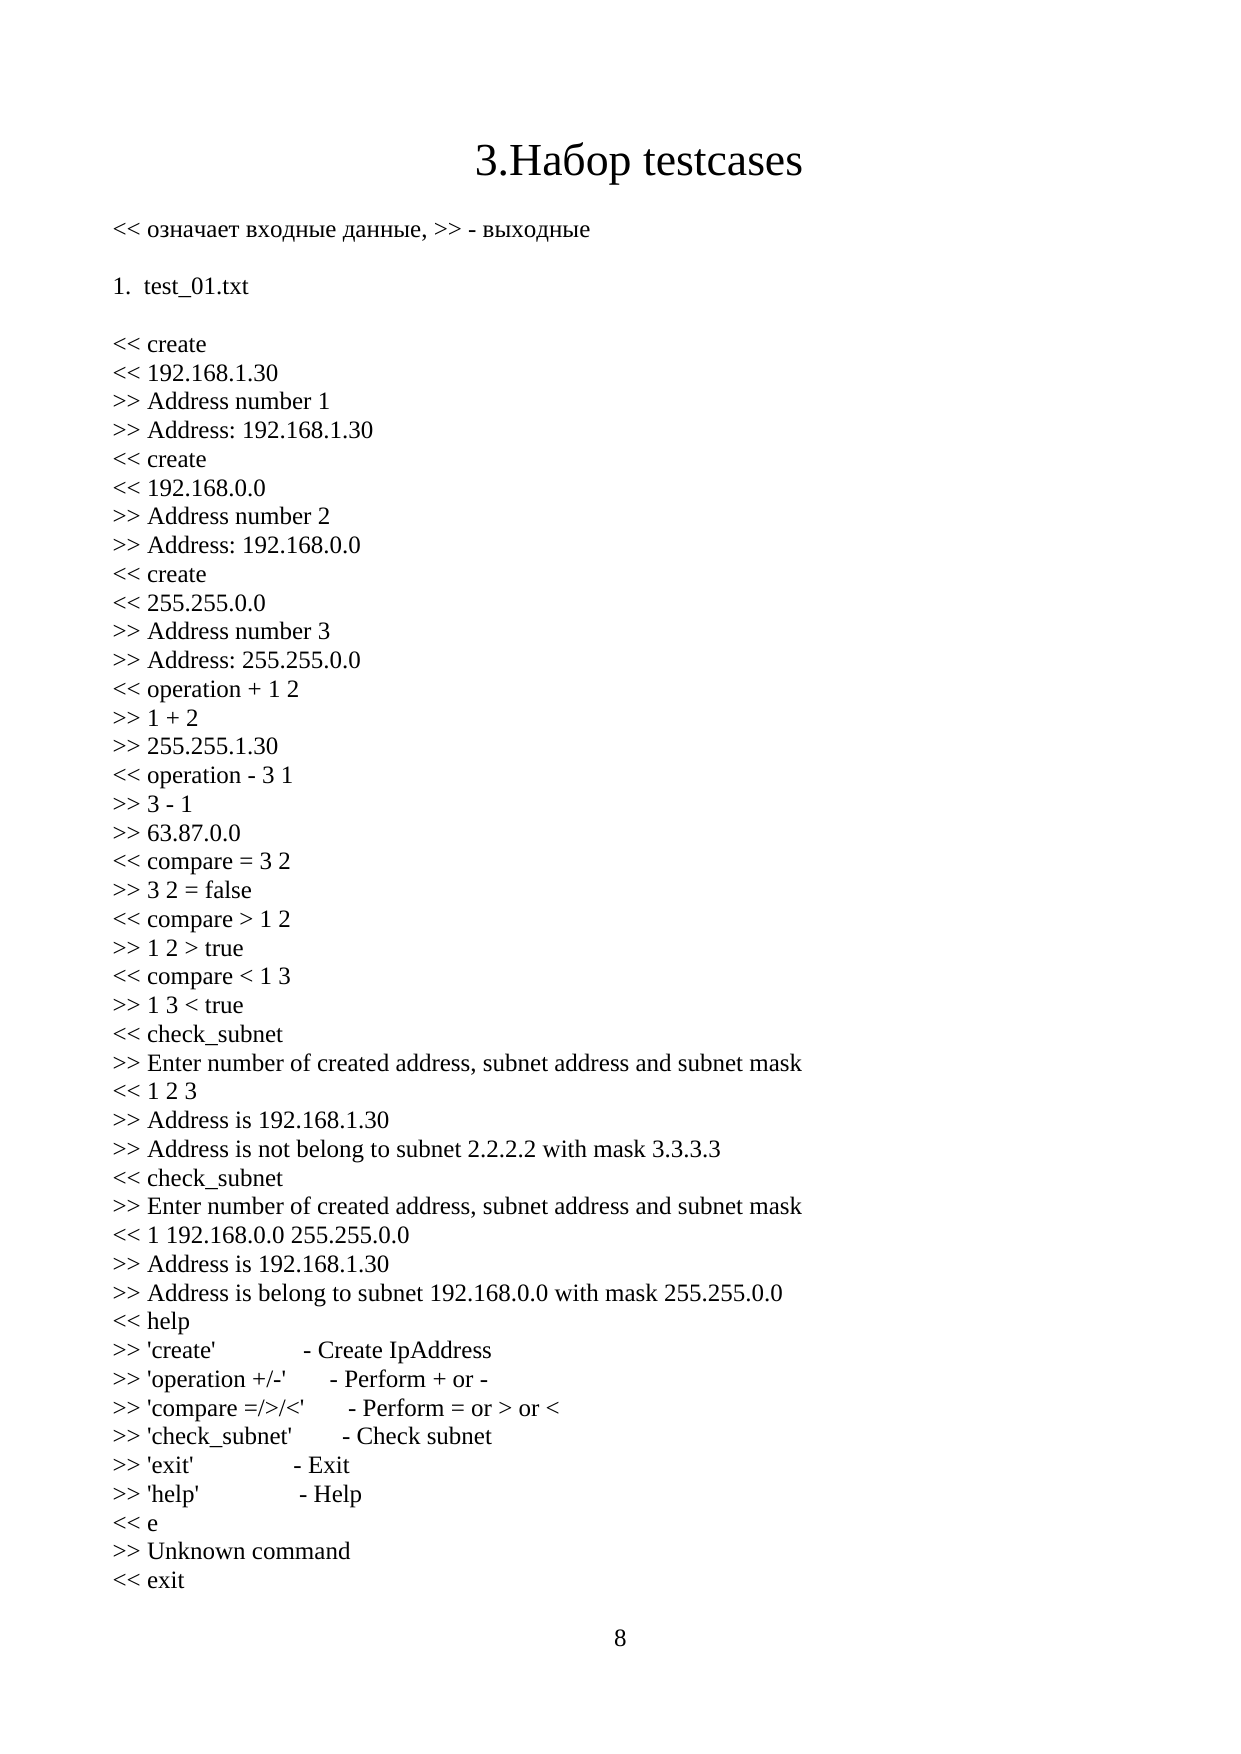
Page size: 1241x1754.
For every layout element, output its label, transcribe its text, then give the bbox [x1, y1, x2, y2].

text >> 'check_subnet' - Check subnet [75, 1421, 1165, 1450]
text >> Unknown command [75, 1536, 1165, 1565]
text >> 'create' - Create IpAddress [75, 1335, 1165, 1364]
text << 255.255.0.0 [75, 588, 1165, 616]
text << 1 192.168.0.0 255.255.0.0 [75, 1220, 1165, 1249]
text << 192.168.1.30 [75, 358, 1165, 386]
text << operation + 1 2 [75, 674, 1165, 703]
text >> 63.87.0.0 [75, 818, 1165, 846]
text >> Address: 192.168.1.30 [75, 415, 1165, 444]
text << create [75, 329, 1165, 358]
text << exit [75, 1565, 1165, 1594]
text << check_subnet [75, 1019, 1165, 1048]
text >> 'compare =/>/<' - Perform = or > or < [75, 1393, 1165, 1421]
text << 192.168.0.0 [75, 473, 1165, 501]
text << compare = 3 2 [75, 846, 1165, 875]
text >> 1 2 > true [75, 933, 1165, 961]
text >> Address is 192.168.1.30 [75, 1249, 1165, 1278]
text >> Enter number of created address, subnet address and subnet mask [75, 1191, 1165, 1220]
text 1. test_01.txt [75, 271, 1165, 300]
text << create [75, 444, 1165, 473]
text << operation - 3 1 [75, 760, 1165, 789]
text >> Address number 3 [75, 616, 1165, 645]
text >> 1 + 2 [75, 703, 1165, 731]
text >> Address: 192.168.0.0 [75, 530, 1165, 559]
text >> Address is not belong to subnet 2.2.2.2 with mask 3.3.3.3 [75, 1134, 1165, 1163]
text >> Address is 192.168.1.30 [75, 1105, 1165, 1134]
text << compare > 1 2 [75, 904, 1165, 933]
text >> 255.255.1.30 [75, 731, 1165, 760]
text >> 'operation +/-' - Perform + or - [75, 1364, 1165, 1393]
text >> 3 - 1 [75, 789, 1165, 818]
text >> Enter number of created address, subnet address and subnet mask [75, 1048, 1165, 1076]
text >> Address is belong to subnet 192.168.0.0 with mask 255.255.0.0 [75, 1278, 1165, 1306]
text << check_subnet [75, 1163, 1165, 1191]
text << compare < 1 3 [75, 961, 1165, 990]
text >> 'exit' - Exit [75, 1450, 1165, 1479]
text 3.Набор testcases [75, 132, 1165, 185]
text << help [75, 1306, 1165, 1335]
text >> Address number 1 [75, 386, 1165, 415]
text << e [75, 1508, 1165, 1536]
text >> Address: 255.255.0.0 [75, 645, 1165, 674]
text << 1 2 3 [75, 1076, 1165, 1105]
text >> Address number 2 [75, 501, 1165, 530]
text << означает входные данные, >> - выходные [75, 214, 1165, 243]
text << create [75, 559, 1165, 588]
text >> 1 3 < true [75, 990, 1165, 1019]
text >> 3 2 = false [75, 875, 1165, 904]
text >> 'help' - Help [75, 1479, 1165, 1508]
